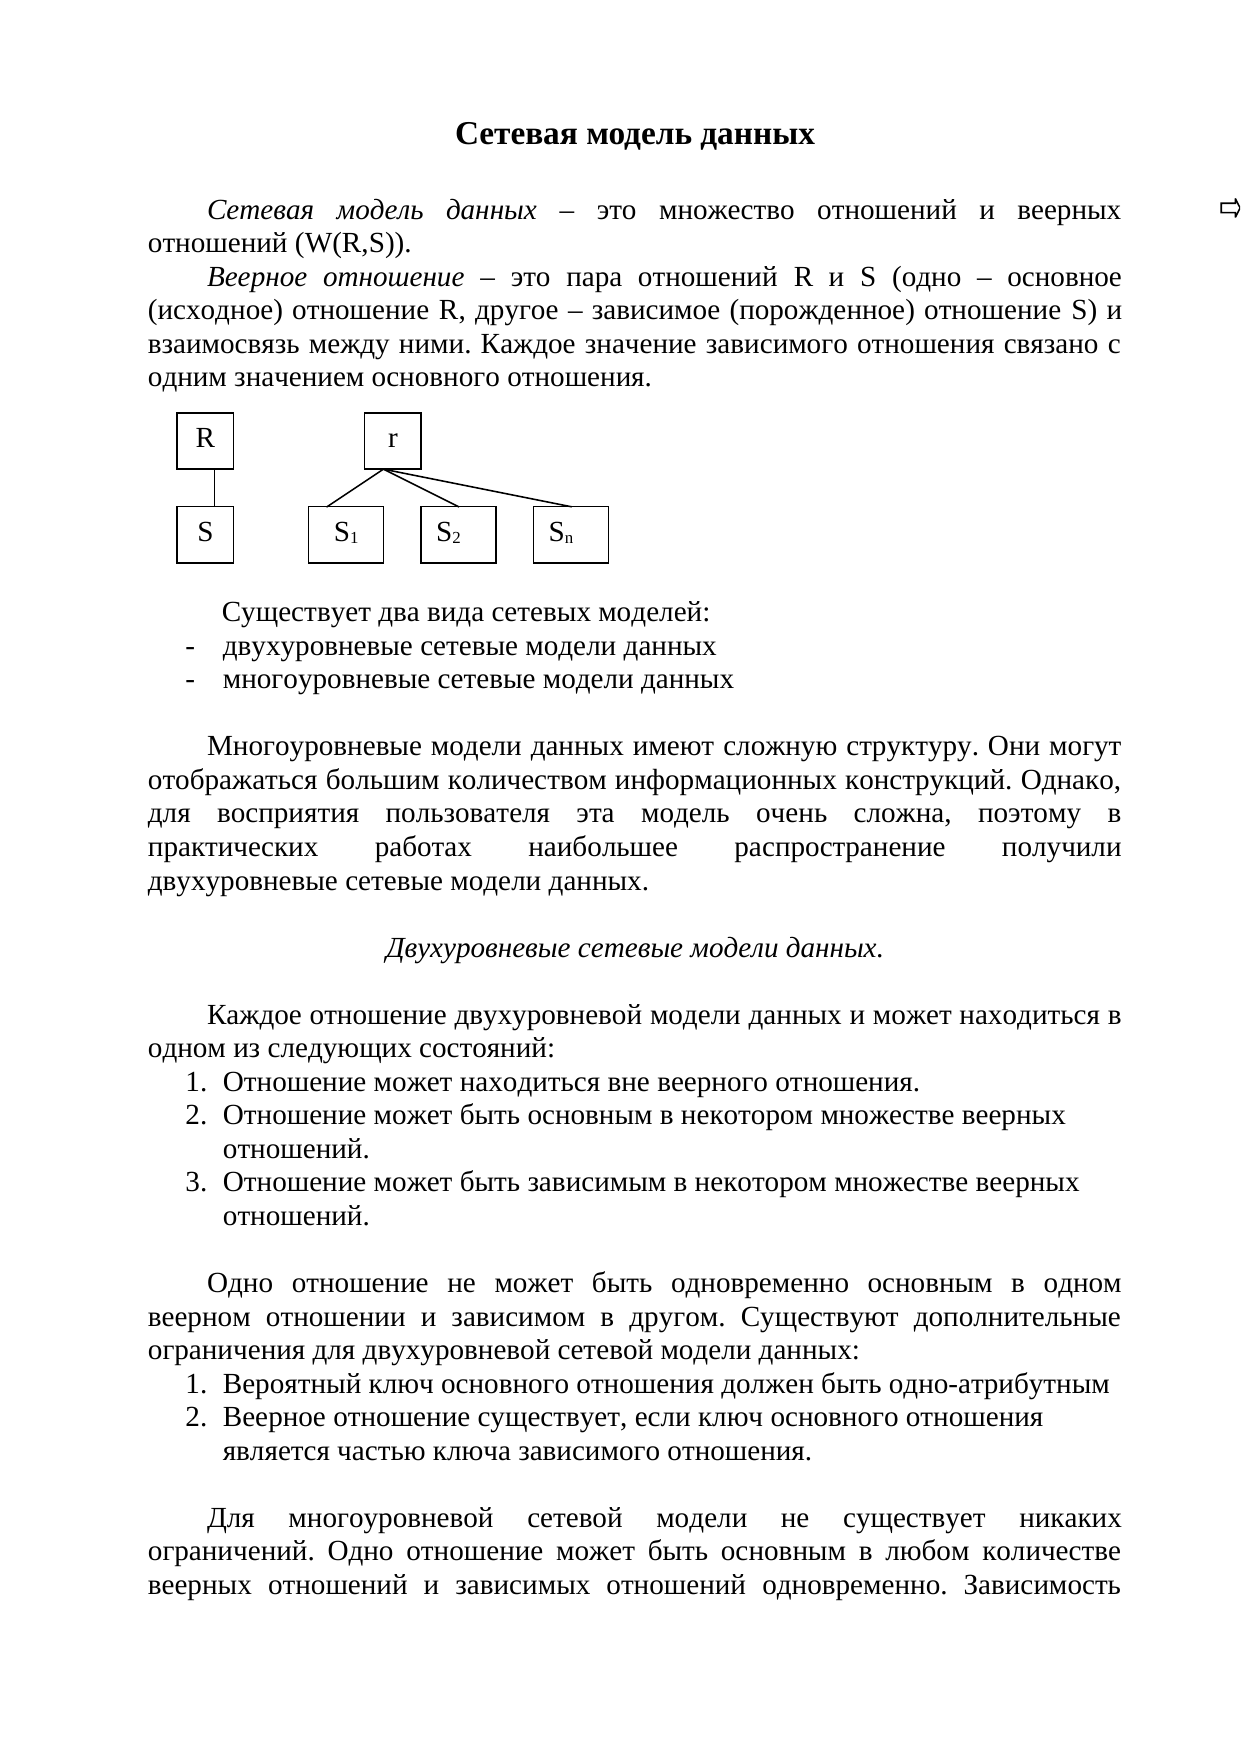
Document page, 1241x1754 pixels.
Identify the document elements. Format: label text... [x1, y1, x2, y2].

list многоуровневые сетевые модели данных [185, 661, 1122, 695]
text Каждое отношение двухуровневой модели данных и может находиться в одном из следующих состояний: [148, 997, 1122, 1064]
subtitle Сетевая модель данных [148, 114, 1122, 152]
list Отношение может быть основным в некотором множестве веерных отношений. [185, 1097, 1122, 1164]
text Веерное отношение – это пара отношений R и S (одно – основное (исходное) отношение R, другое – зависимое (порожденное) отношение S) и взаимосвязь между ними. Каждое значение зависимого отношения связано с одним значением основного отношения. [148, 259, 1122, 393]
list двухуровневые сетевые модели данных [185, 628, 1122, 661]
list Вероятный ключ основного отношения должен быть одно-атрибутным [185, 1366, 1122, 1399]
list Отношение может быть зависимым в некотором множестве веерных отношений. [185, 1164, 1122, 1232]
text Двухуровневые сетевые модели данных. [148, 930, 1122, 963]
text Существует два вида сетевых моделей: [148, 594, 1122, 628]
list Отношение может находиться вне веерного отношения. [185, 1064, 1122, 1097]
text Для многоуровневой сетевой модели не существует никаких ограничений. Одно отношение может быть основным в любом количестве веерных отношений и зависимых отношений одновременно. Зависимость [148, 1500, 1122, 1601]
list Веерное отношение существует, если ключ основного отношения является частью ключа зависимого отношения. [185, 1399, 1122, 1466]
text Многоуровневые модели данных имеют сложную структуру. Они могут отображаться большим количеством информационных конструкций. Однако, для восприятия пользователя эта модель очень сложна, поэтому в практических работах наибольшее распространение получили двухуровневые сетевые модели данных. [148, 728, 1122, 896]
text Одно отношение не может быть одновременно основным в одном веерном отношении и зависимом в другом. Существуют дополнительные ограничения для двухуровневой сетевой модели данных: [148, 1265, 1122, 1366]
text Сетевая модель данных – это множество отношений и веерных отношений (W(R,S)). [148, 192, 1122, 259]
